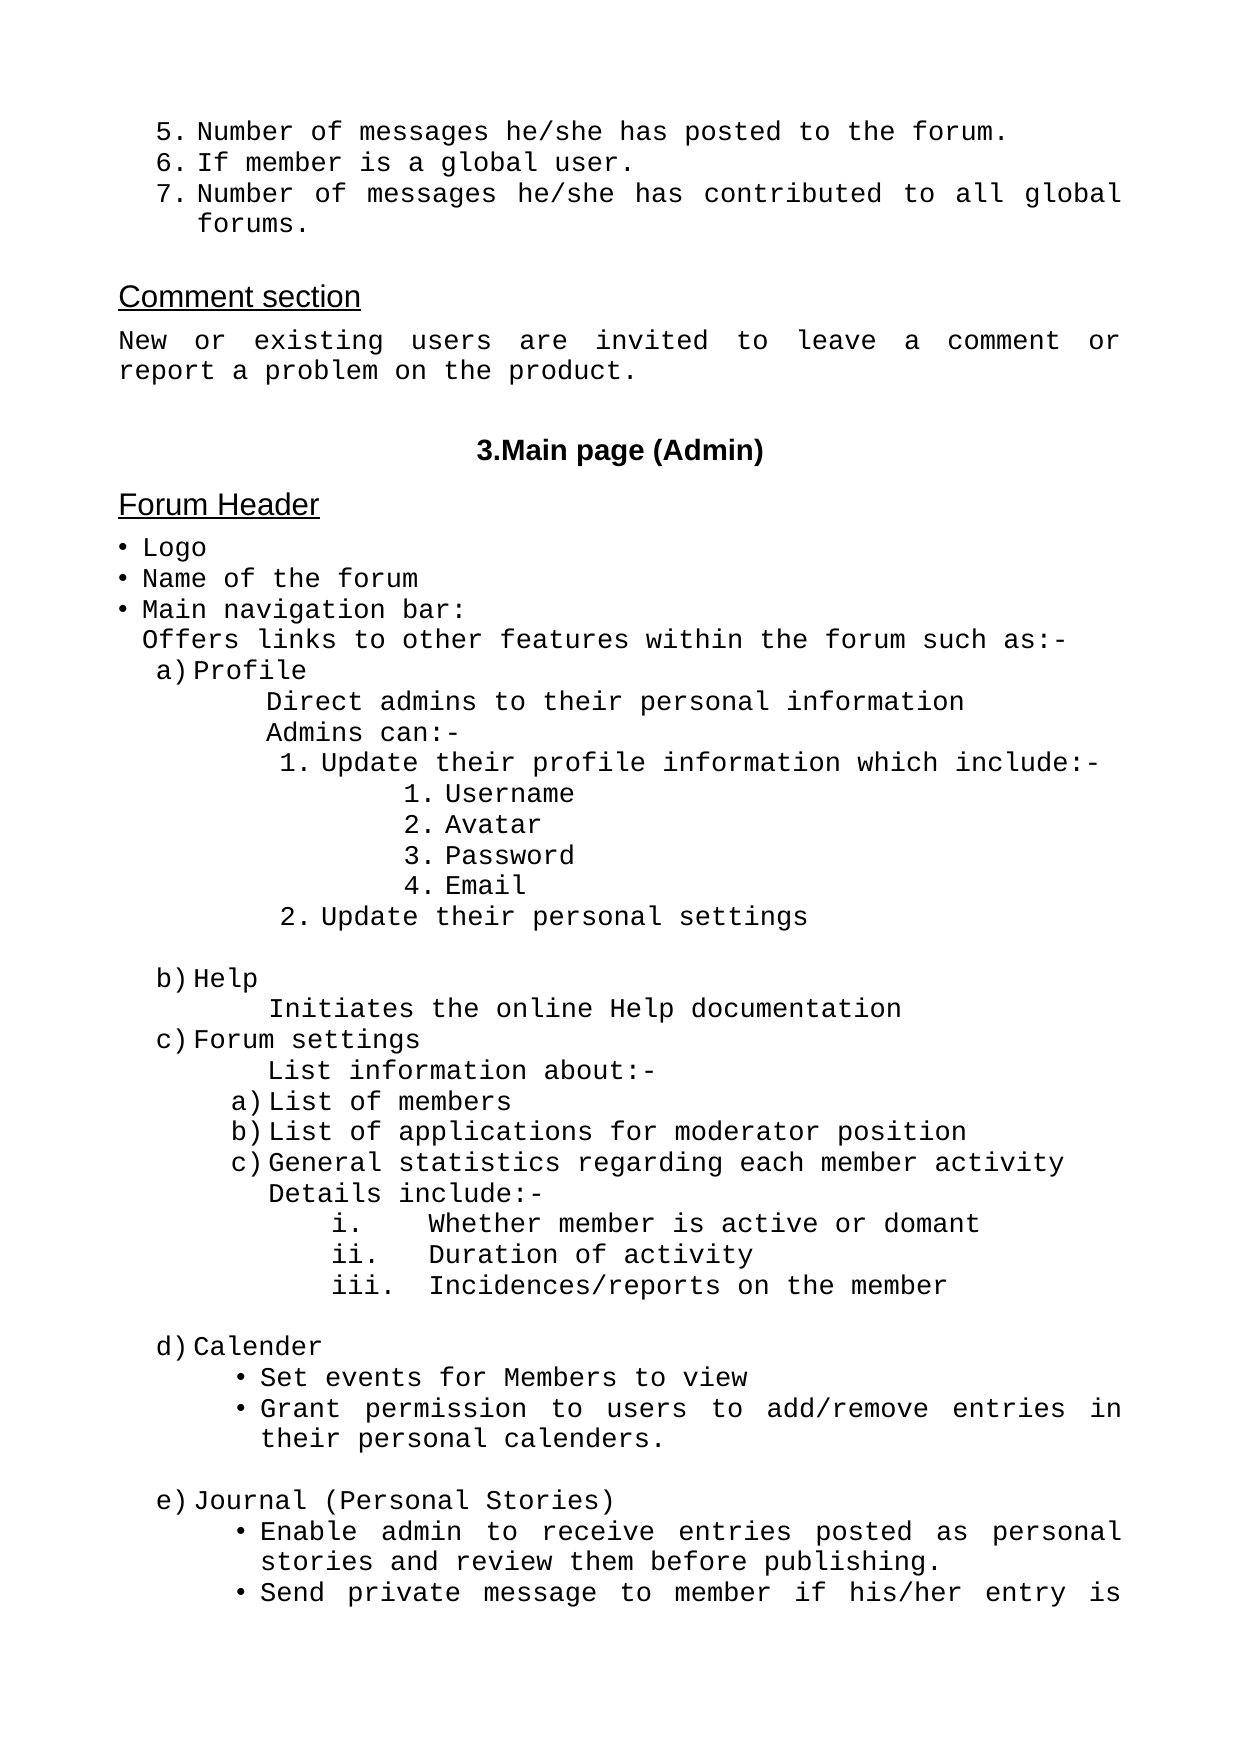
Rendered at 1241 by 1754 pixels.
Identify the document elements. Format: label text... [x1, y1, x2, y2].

list Send private message to member if his/her entry is [236, 1579, 1122, 1610]
list Admins can:- [228, 718, 1122, 749]
list List of members [231, 1087, 1122, 1118]
list Password [403, 841, 1122, 872]
list Incidences/reports on the member [331, 1272, 1122, 1302]
list Initiates the online Help documentation [231, 995, 1122, 1026]
list Journal (Personal Stories) [156, 1487, 1122, 1517]
list If member is a global user. [155, 149, 1122, 179]
list List information about:- [156, 1057, 1122, 1087]
list Set events for Members to view [236, 1364, 1122, 1394]
list Email [403, 872, 1122, 903]
list Enable admin to receive entries posted as personal stories and review them before publishing. [236, 1517, 1122, 1579]
list Help [156, 964, 1122, 995]
list Offers links to other features within the forum such as:- [118, 626, 1122, 657]
list List of applications for moderator position [231, 1118, 1122, 1149]
list Username [403, 780, 1122, 811]
text New or existing users are invited to leave a comment or report a problem on the product. [118, 326, 1122, 388]
subtitle Forum Header [118, 486, 1122, 522]
list Profile [156, 657, 1122, 688]
list Forum settings [156, 1026, 1122, 1057]
list Main navigation bar: [118, 596, 1122, 626]
list Logo [118, 534, 1122, 565]
list Direct admins to their personal information [228, 688, 1122, 718]
list Name of the forum [118, 565, 1122, 596]
subtitle 3.Main page (Admin) [118, 433, 1122, 467]
list Duration of activity [331, 1241, 1122, 1272]
list Avatar [403, 811, 1122, 841]
list Details include:- [231, 1179, 1122, 1210]
subtitle Comment section [118, 278, 1122, 314]
list Calender [156, 1333, 1122, 1364]
list Number of messages he/she has posted to the forum. [155, 118, 1122, 149]
list Grant permission to users to add/remove entries in their personal calenders. [236, 1394, 1122, 1456]
list Whether member is active or domant [331, 1210, 1122, 1241]
list General statistics regarding each member activity [231, 1149, 1122, 1179]
list Update their personal settings [279, 903, 1122, 934]
list Update their profile information which include:- [279, 749, 1122, 780]
list Number of messages he/she has contributed to all global forums. [155, 179, 1122, 241]
